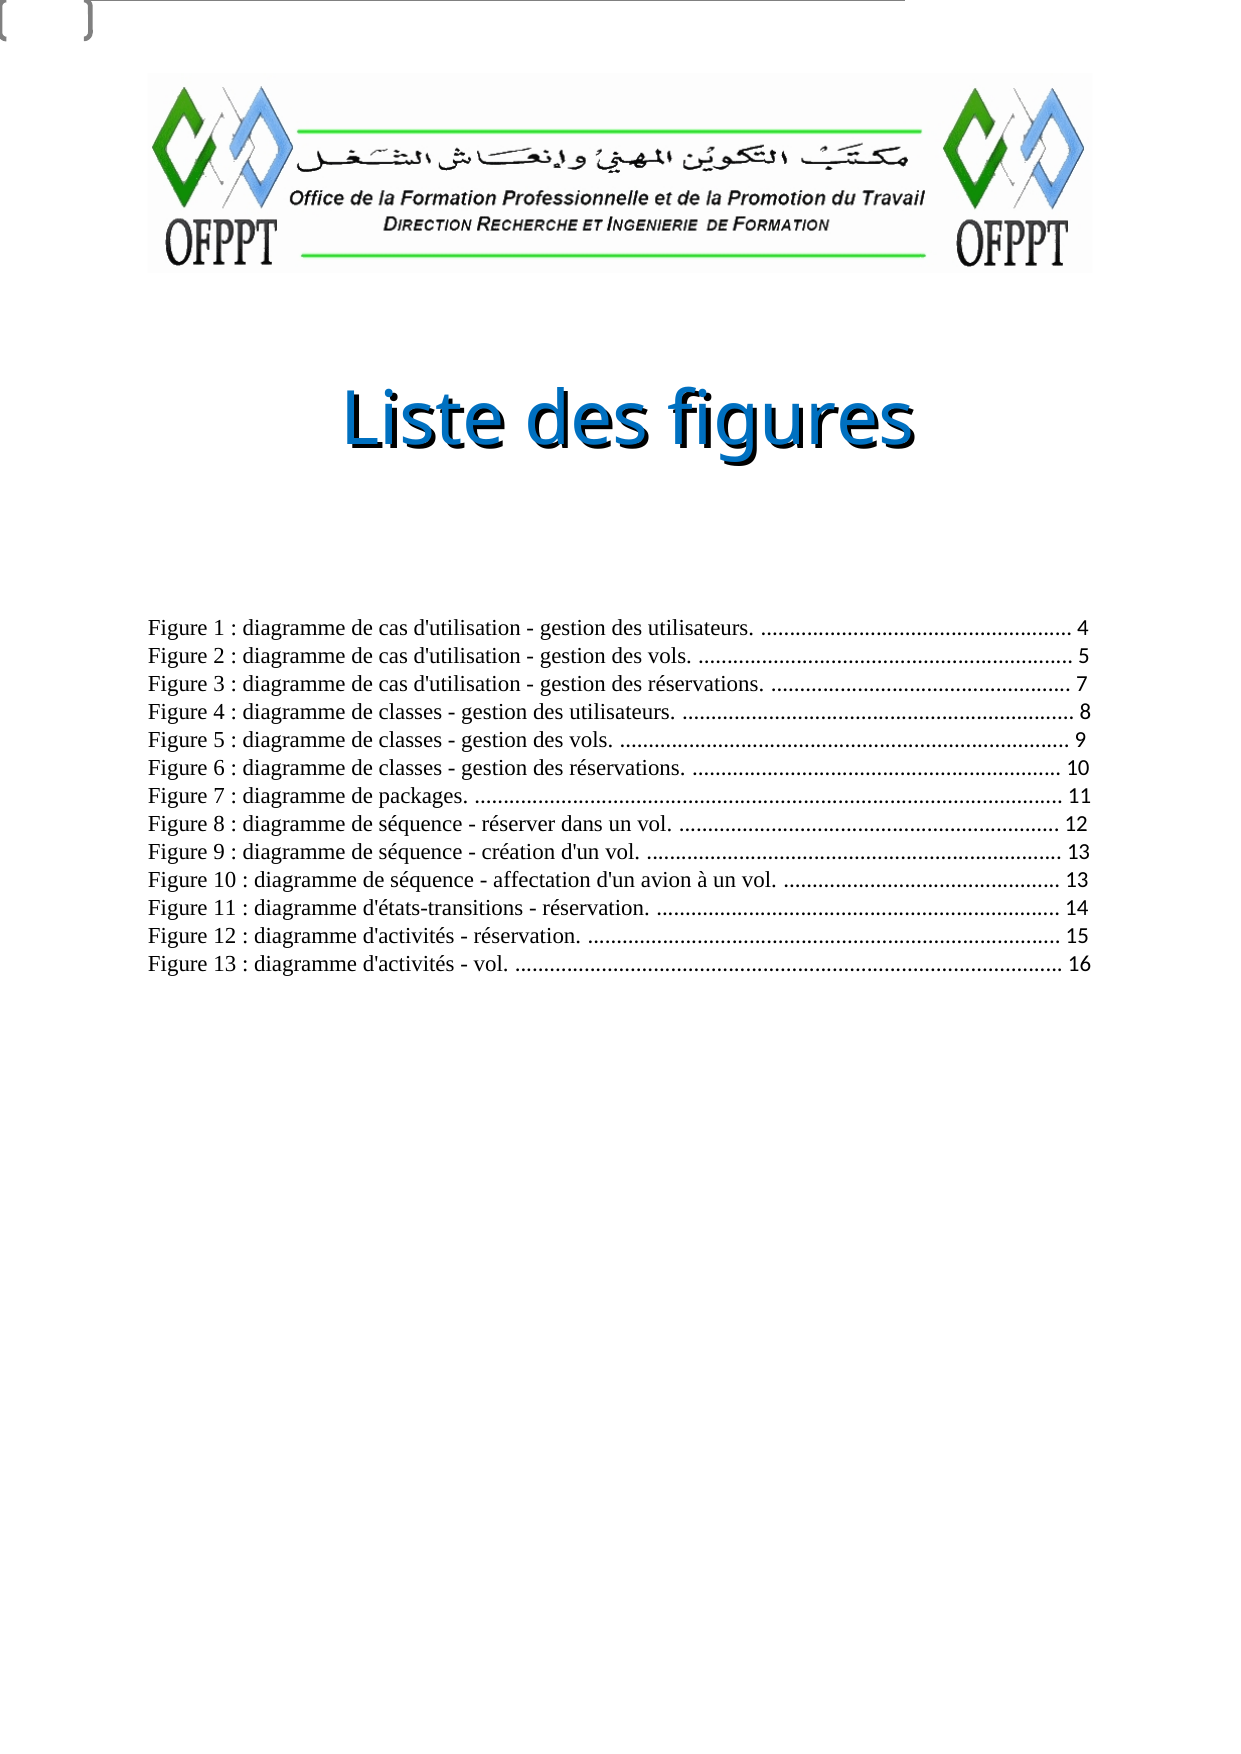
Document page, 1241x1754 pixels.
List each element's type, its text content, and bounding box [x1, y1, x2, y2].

text Figure 7 : diagramme de packages. ...................................................................................................... 11 [148, 781, 1093, 809]
text Figure 1 : diagramme de cas d'utilisation - gestion des utilisateurs. ...................................................... 4 [148, 613, 1093, 641]
text Figure 5 : diagramme de classes - gestion des vols. .............................................................................. 9 [148, 725, 1093, 753]
text Liste des figures [207, 364, 1048, 466]
text Figure 10 : diagramme de séquence - affectation d'un avion à un vol. ................................................ 13 [148, 865, 1093, 893]
text Figure 2 : diagramme de cas d'utilisation - gestion des vols. ................................................................. 5 [148, 641, 1093, 669]
text Figure 9 : diagramme de séquence - création d'un vol. ........................................................................ 13 [148, 837, 1093, 865]
text Figure 13 : diagramme d'activités - vol. ............................................................................................... 16 [148, 949, 1093, 977]
text Figure 4 : diagramme de classes - gestion des utilisateurs. .................................................................... 8 [148, 697, 1093, 725]
text Figure 12 : diagramme d'activités - réservation. .................................................................................. 15 [148, 921, 1093, 949]
text Figure 6 : diagramme de classes - gestion des réservations. ................................................................ 10 [148, 753, 1093, 781]
text Figure 11 : diagramme d'états-transitions - réservation. ...................................................................... 14 [148, 893, 1093, 921]
text Figure 8 : diagramme de séquence - réserver dans un vol. .................................................................. 12 [148, 809, 1093, 837]
text Figure 3 : diagramme de cas d'utilisation - gestion des réservations. .................................................... 7 [148, 669, 1093, 697]
